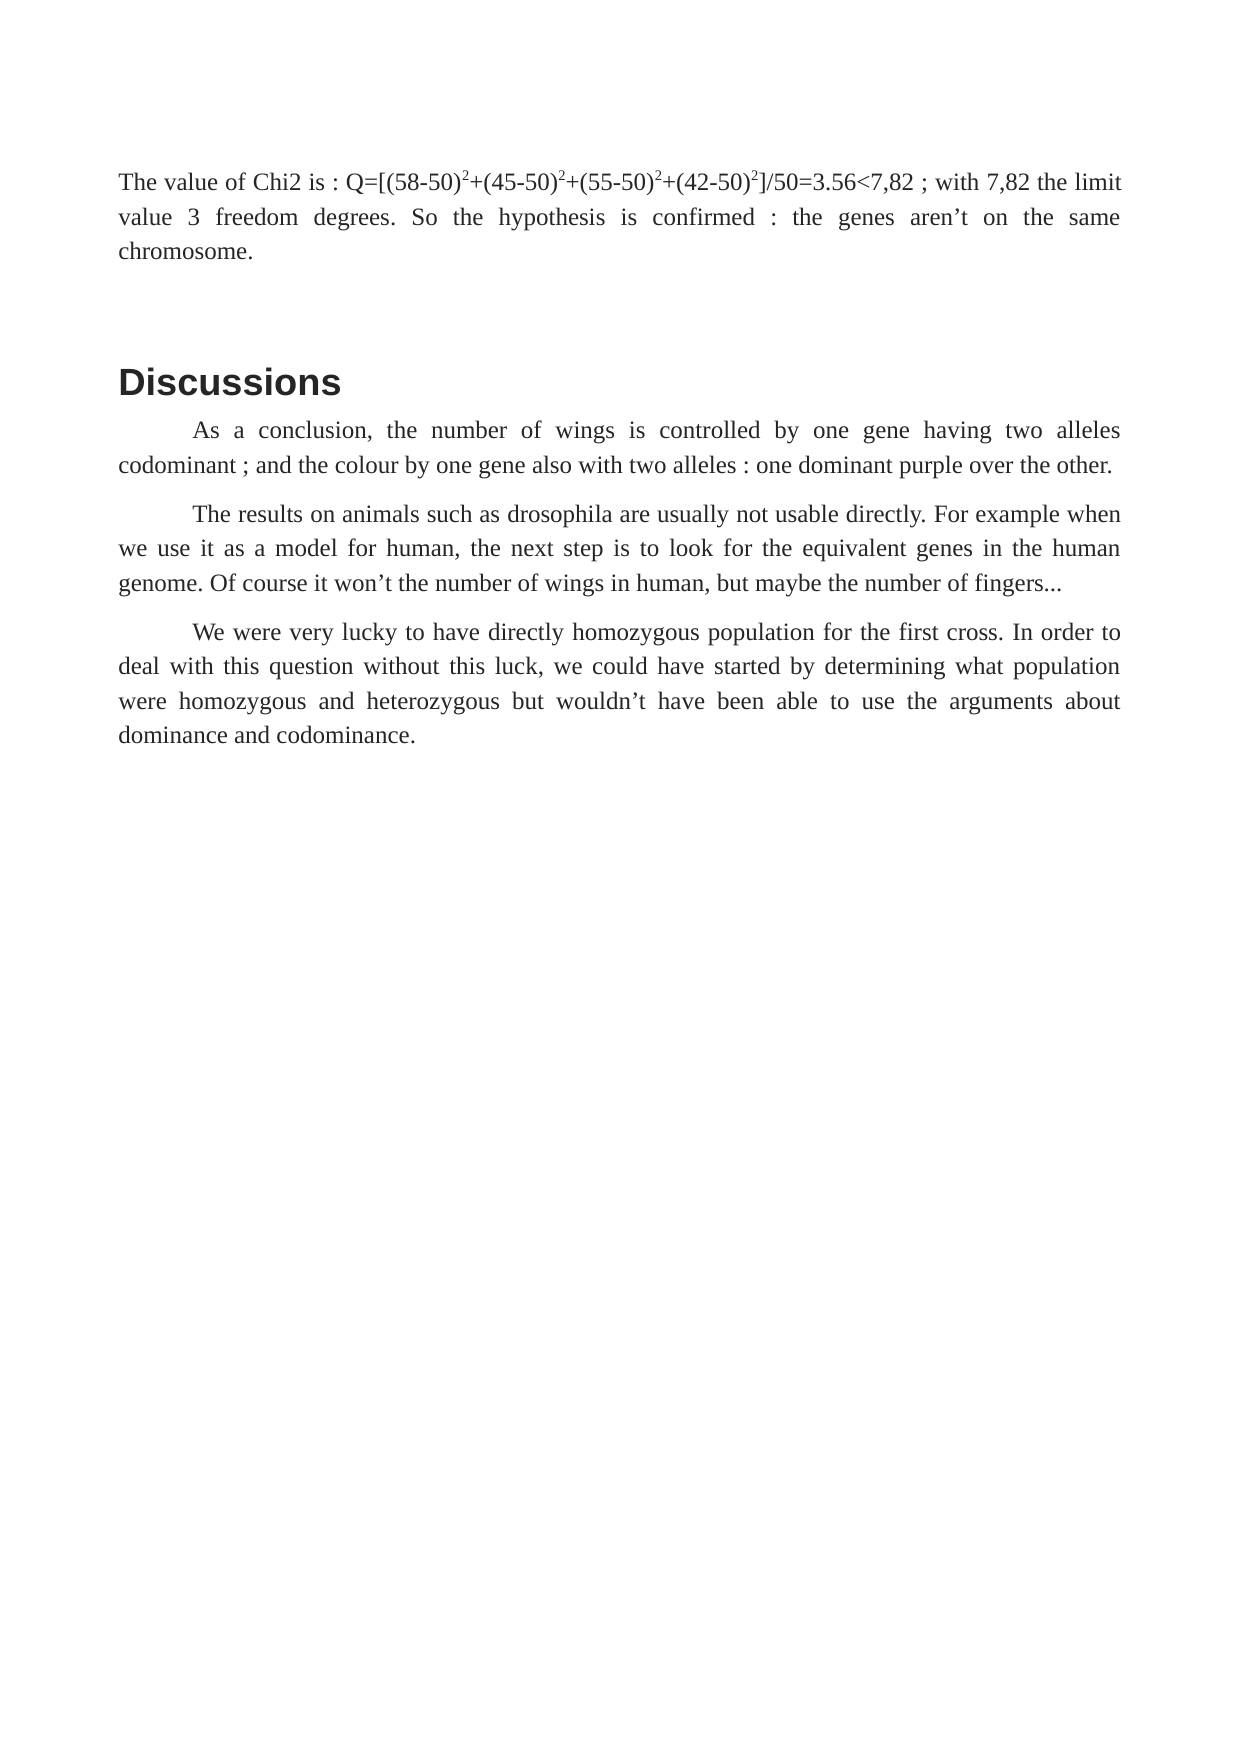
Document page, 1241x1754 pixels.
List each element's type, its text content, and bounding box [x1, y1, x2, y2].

text As a conclusion, the number of wings is controlled by one gene having two alleles codominant ; and the colour by one gene also with two alleles : one dominant purple over the other. [118, 415, 1122, 479]
text We were very lucky to have directly homozygous population for the first cross. In order to deal with this question without this luck, we could have started by determining what population were homozygous and heterozygous but wouldn’t have been able to use the arguments about dominance and codominance. [118, 617, 1122, 749]
text The results on animals such as drosophila are usually not usable directly. For example when we use it as a model for human, the next step is to look for the equivalent genes in the human genome. Of course it won’t the number of wings in human, but maybe the number of fingers... [118, 499, 1122, 597]
subtitle Discussions [118, 359, 1122, 403]
text The value of Chi2 is : Q=[(58-50)2+(45-50)2+(55-50)2+(42-50)2]/50=3.56<7,82 ; with 7,82 the limit value 3 freedom degrees. So the hypothesis is confirmed : the genes aren’t on the same chromosome. [118, 167, 1122, 265]
